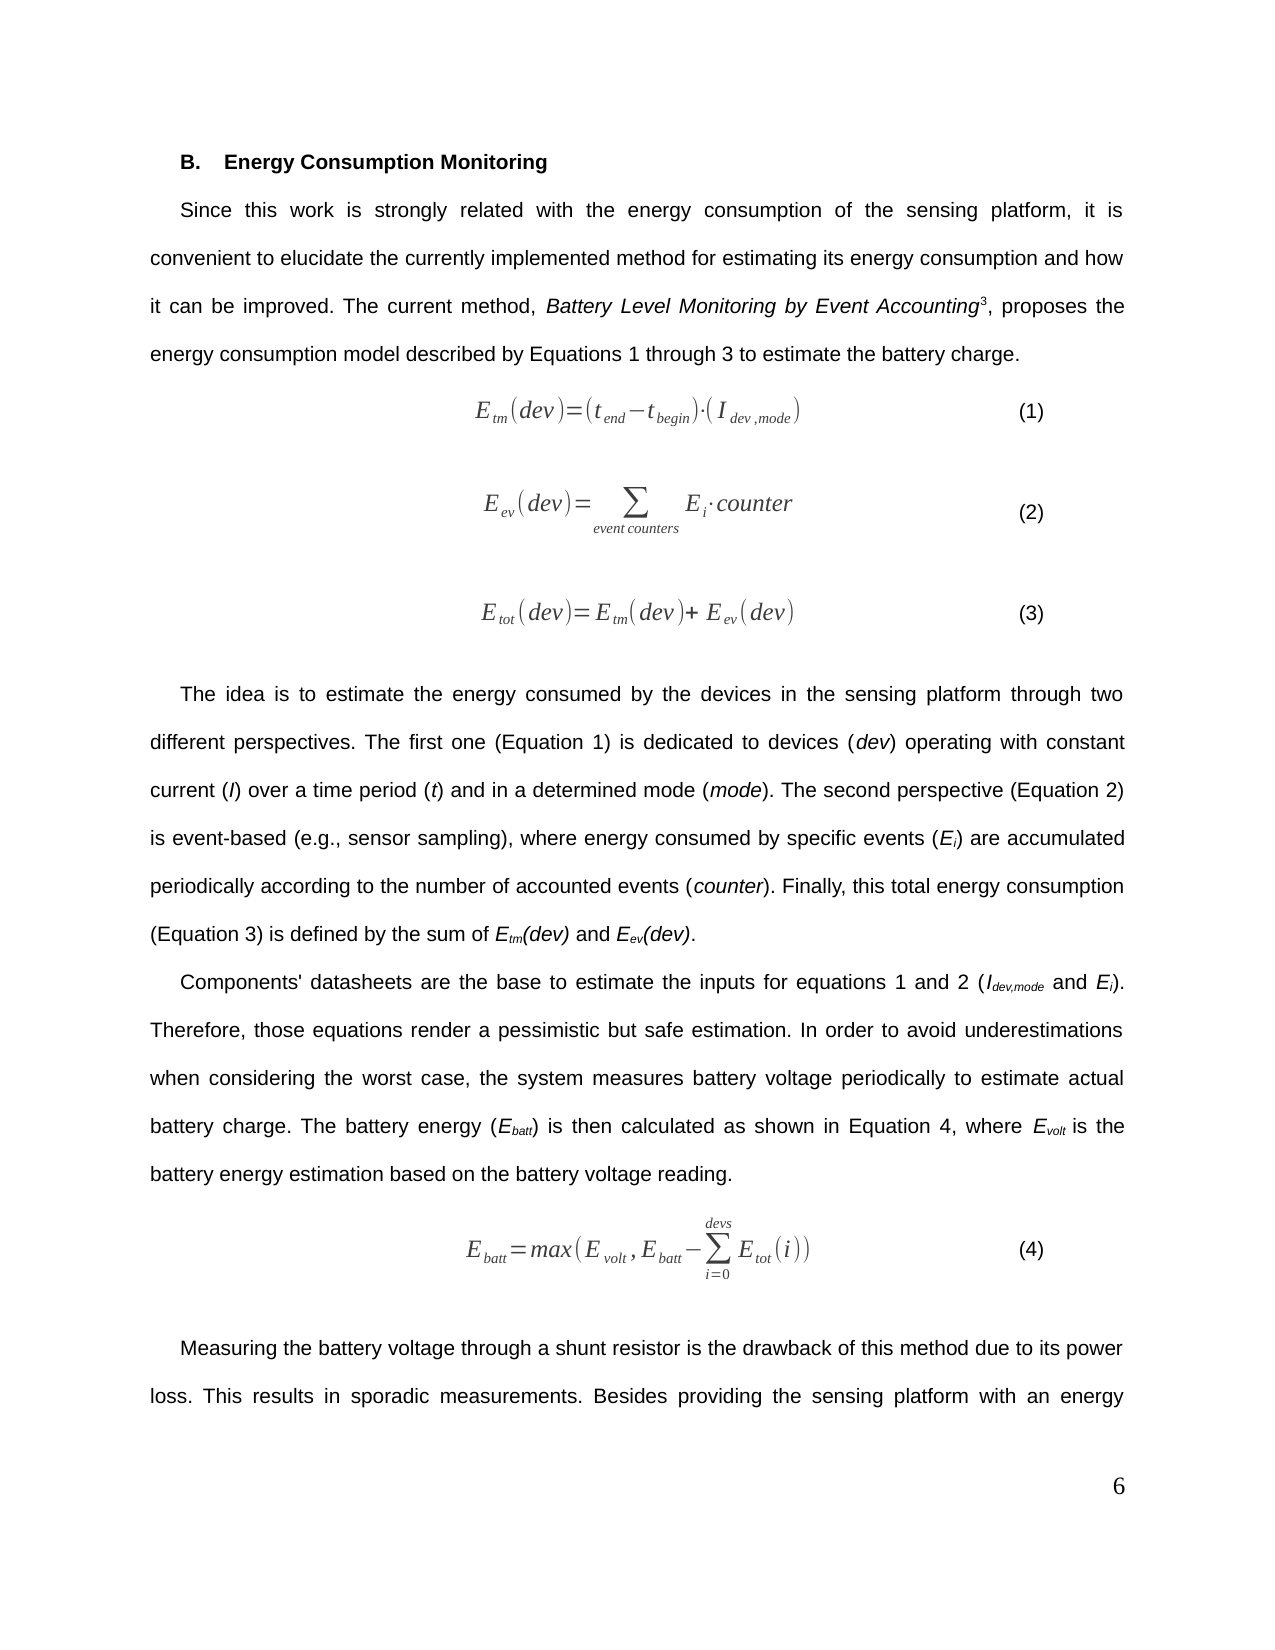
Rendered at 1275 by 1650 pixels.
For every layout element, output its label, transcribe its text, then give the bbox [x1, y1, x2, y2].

table_header [338, 591, 937, 634]
table_header (3) [938, 591, 1125, 634]
text Since this work is strongly related with the energy consumption of the sensing platform, it is convenient to elucidate the currently implemented method for estimating its energy consumption and how it can be improved. The current method, Battery Level Monitoring by Event Accounting3, proposes the energy consumption model described by Equations 1 through 3 to estimate the battery charge. [150, 198, 1125, 366]
text Components' datasheets are the base to estimate the inputs for equations 1 and 2 (Idev,mode and Ei). Therefore, those equations render a pessimistic but safe estimation. In order to avoid underestimations when considering the worst case, the system measures battery voltage periodically to estimate actual battery charge. The battery energy (Ebatt) is then calculated as shown in Equation 4, where Evolt is the battery energy estimation based on the battery voltage reading. [150, 970, 1125, 1185]
text Measuring the battery voltage through a shunt resistor is the drawback of this method due to its power loss. This results in sporadic measurements. Besides providing the sensing platform with an energy [150, 1336, 1125, 1408]
table_header (1) [938, 390, 1125, 433]
table_header (4) [938, 1209, 1125, 1288]
table_header [338, 481, 937, 543]
table_header [338, 390, 937, 433]
text The idea is to estimate the energy consumed by the devices in the sensing platform through two different perspectives. The first one (Equation 1) is dedicated to devices (dev) operating with constant current (I) over a time period (t) and in a determined mode (mode). The second perspective (Equation 2) is event-based (e.g., sensor sampling), where energy consumed by specific events (Ei) are accumulated periodically according to the number of accounted events (counter). Finally, this total energy consumption (Equation 3) is defined by the sum of Etm(dev) and Eev(dev). [150, 682, 1125, 946]
table_header [150, 481, 337, 543]
table_header (2) [938, 481, 1125, 543]
table_header [150, 1209, 337, 1288]
table_header [150, 591, 337, 634]
table_header [338, 1209, 937, 1288]
text B. Energy Consumption Monitoring [150, 150, 1125, 174]
table_header [150, 390, 337, 433]
